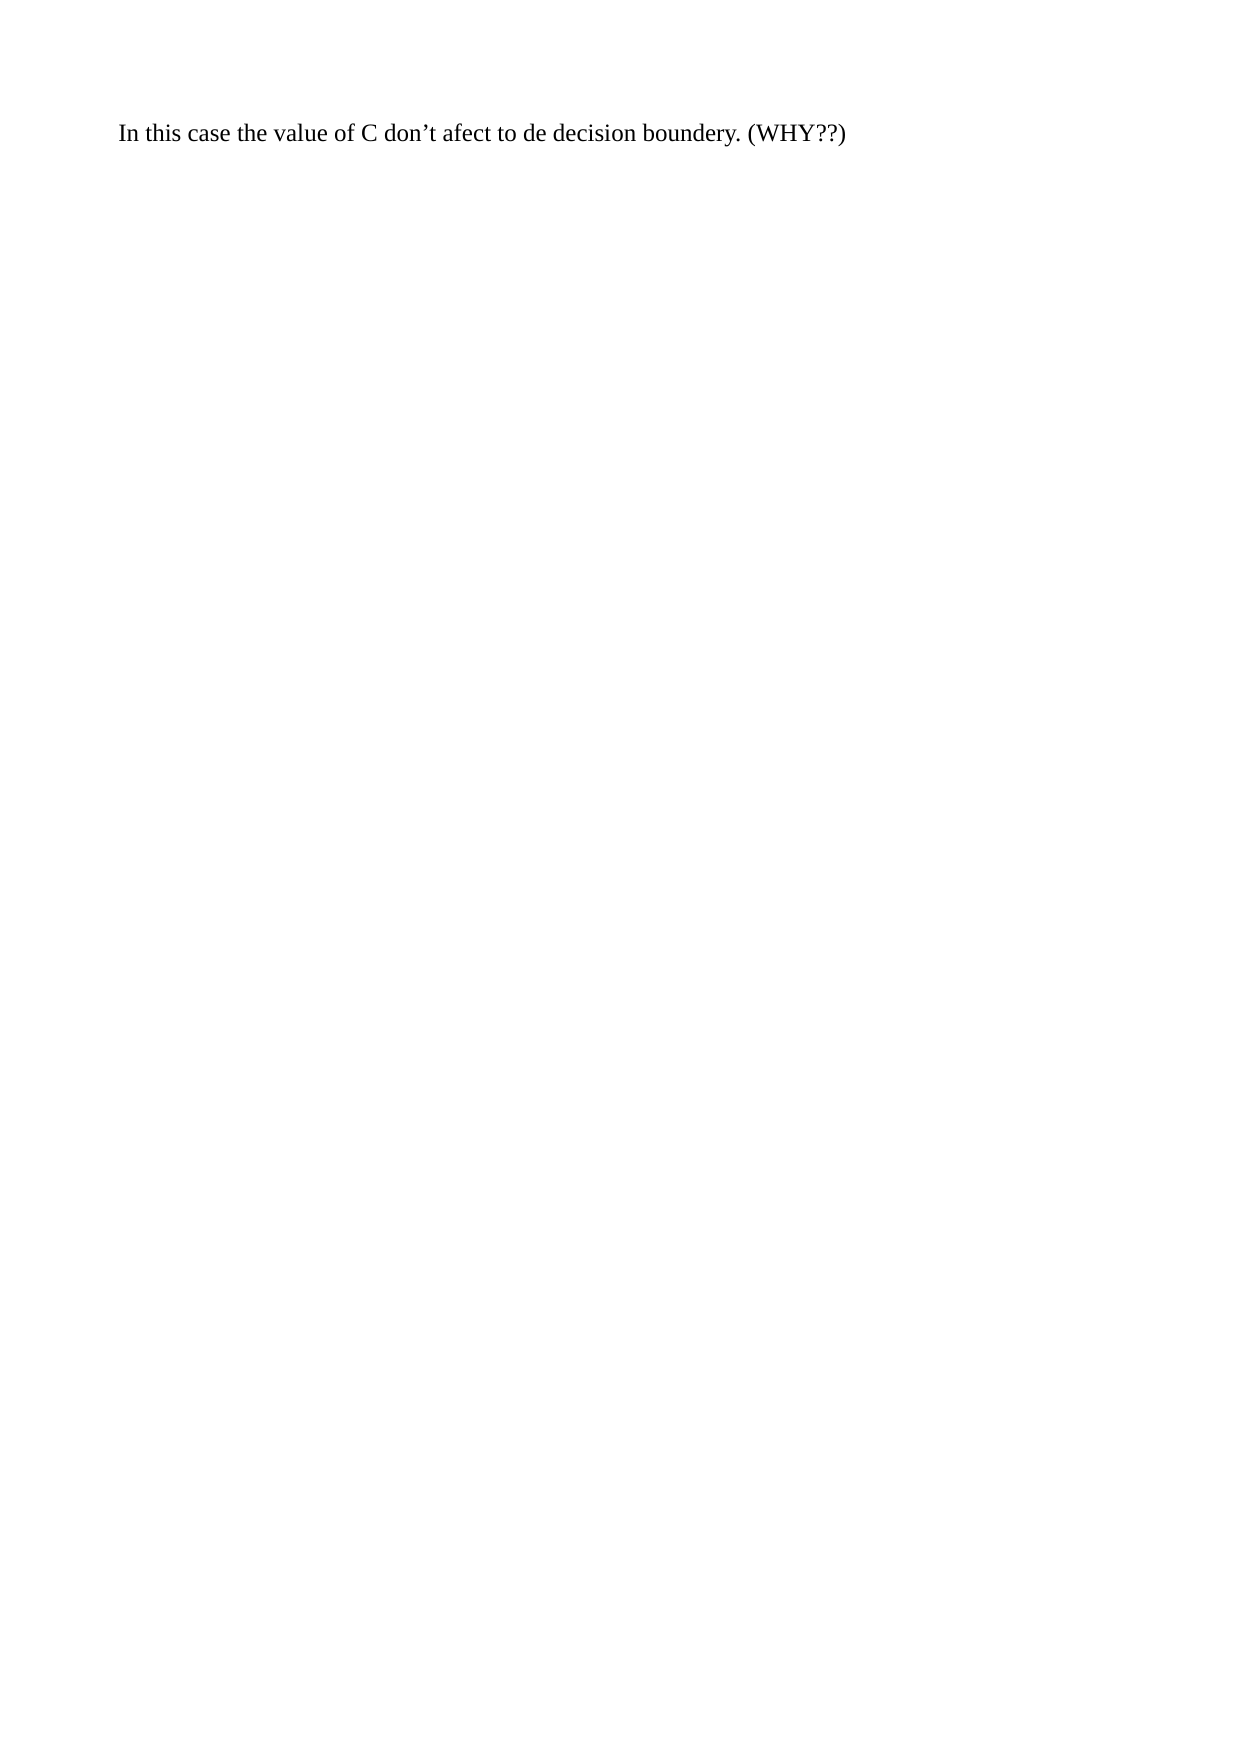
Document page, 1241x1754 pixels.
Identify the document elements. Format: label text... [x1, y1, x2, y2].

text In this case the value of C don’t afect to de decision boundery. (WHY??) [118, 118, 1122, 147]
